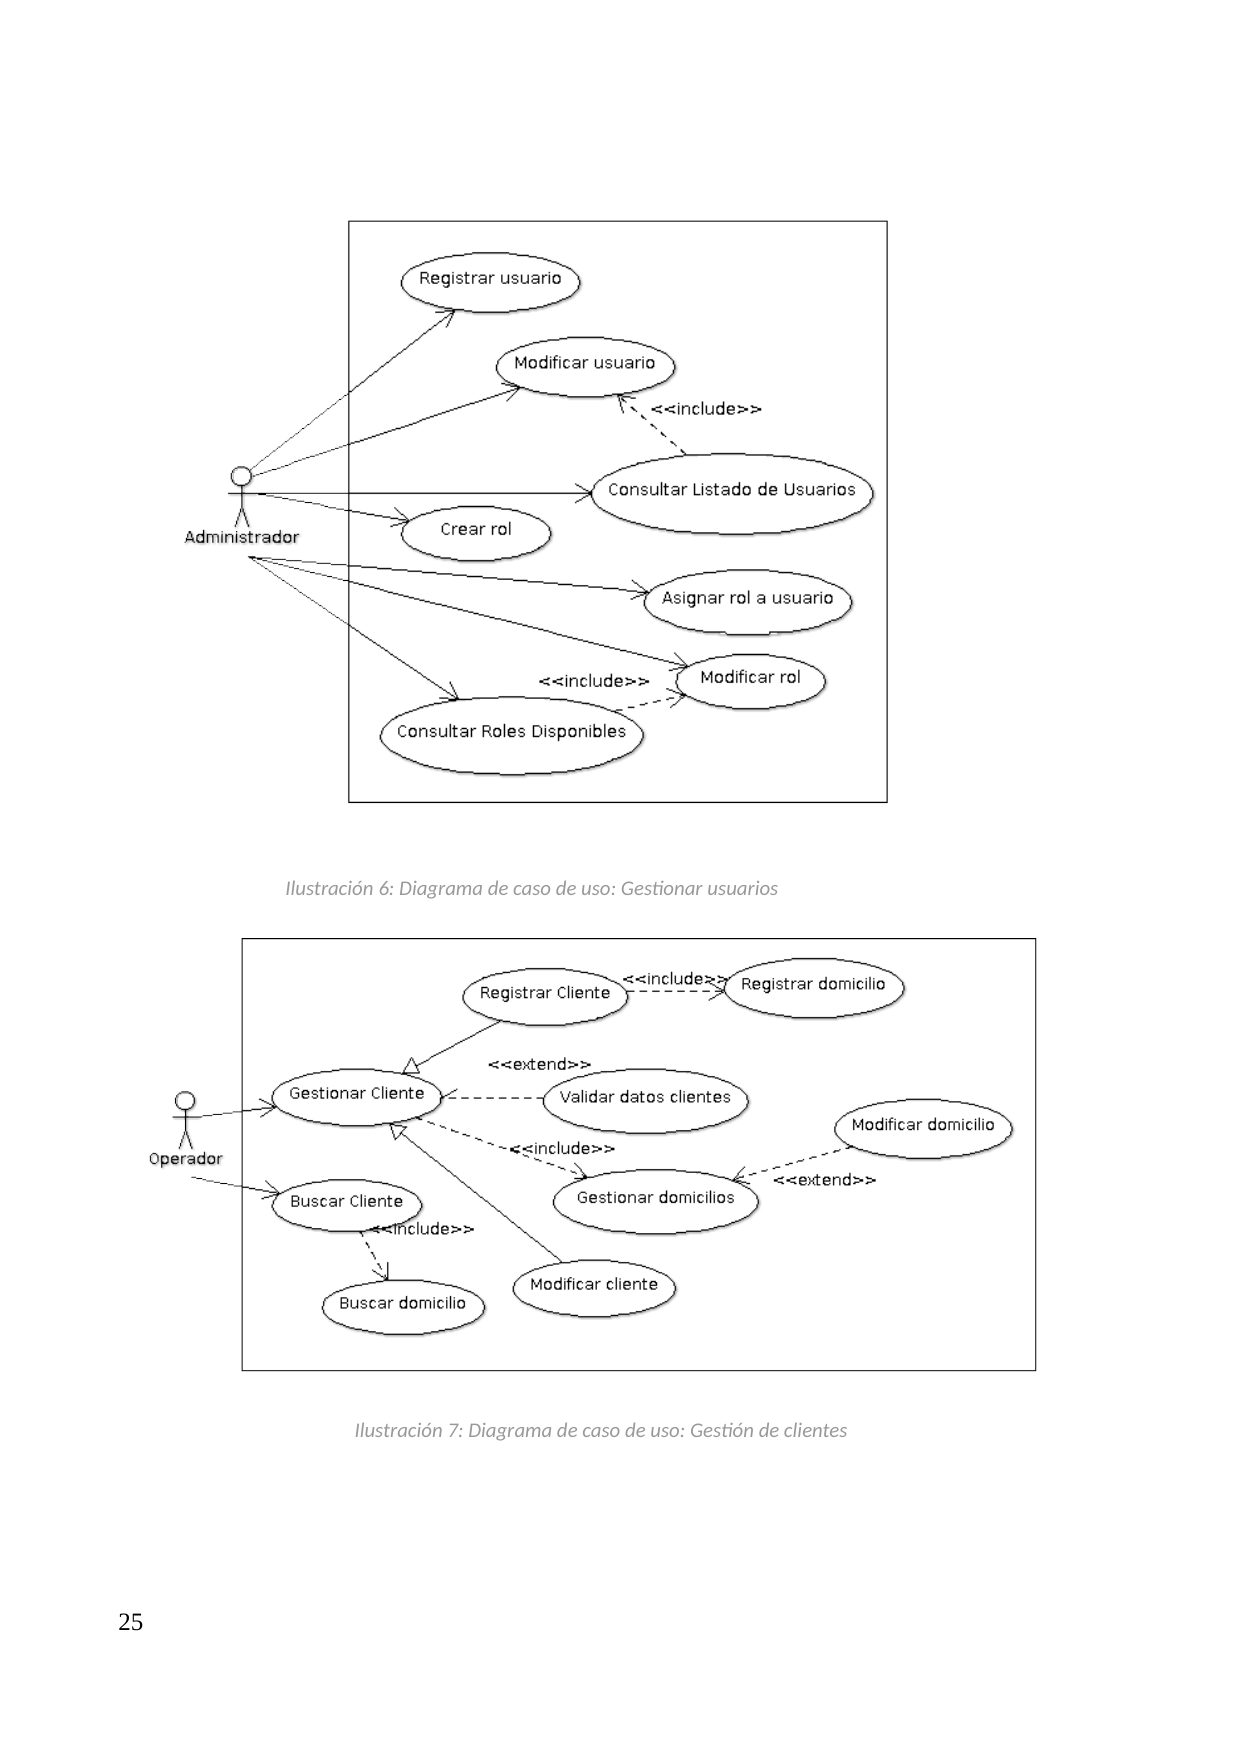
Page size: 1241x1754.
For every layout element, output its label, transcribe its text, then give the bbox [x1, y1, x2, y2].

text Ilustración 7: Diagrama de caso de uso: Gestión de clientes [132, 1418, 1072, 1443]
picture [131, 938, 1073, 1418]
text Ilustración 6: Diagrama de caso de uso: Gestionar usuarios [137, 876, 928, 901]
picture [137, 210, 929, 876]
